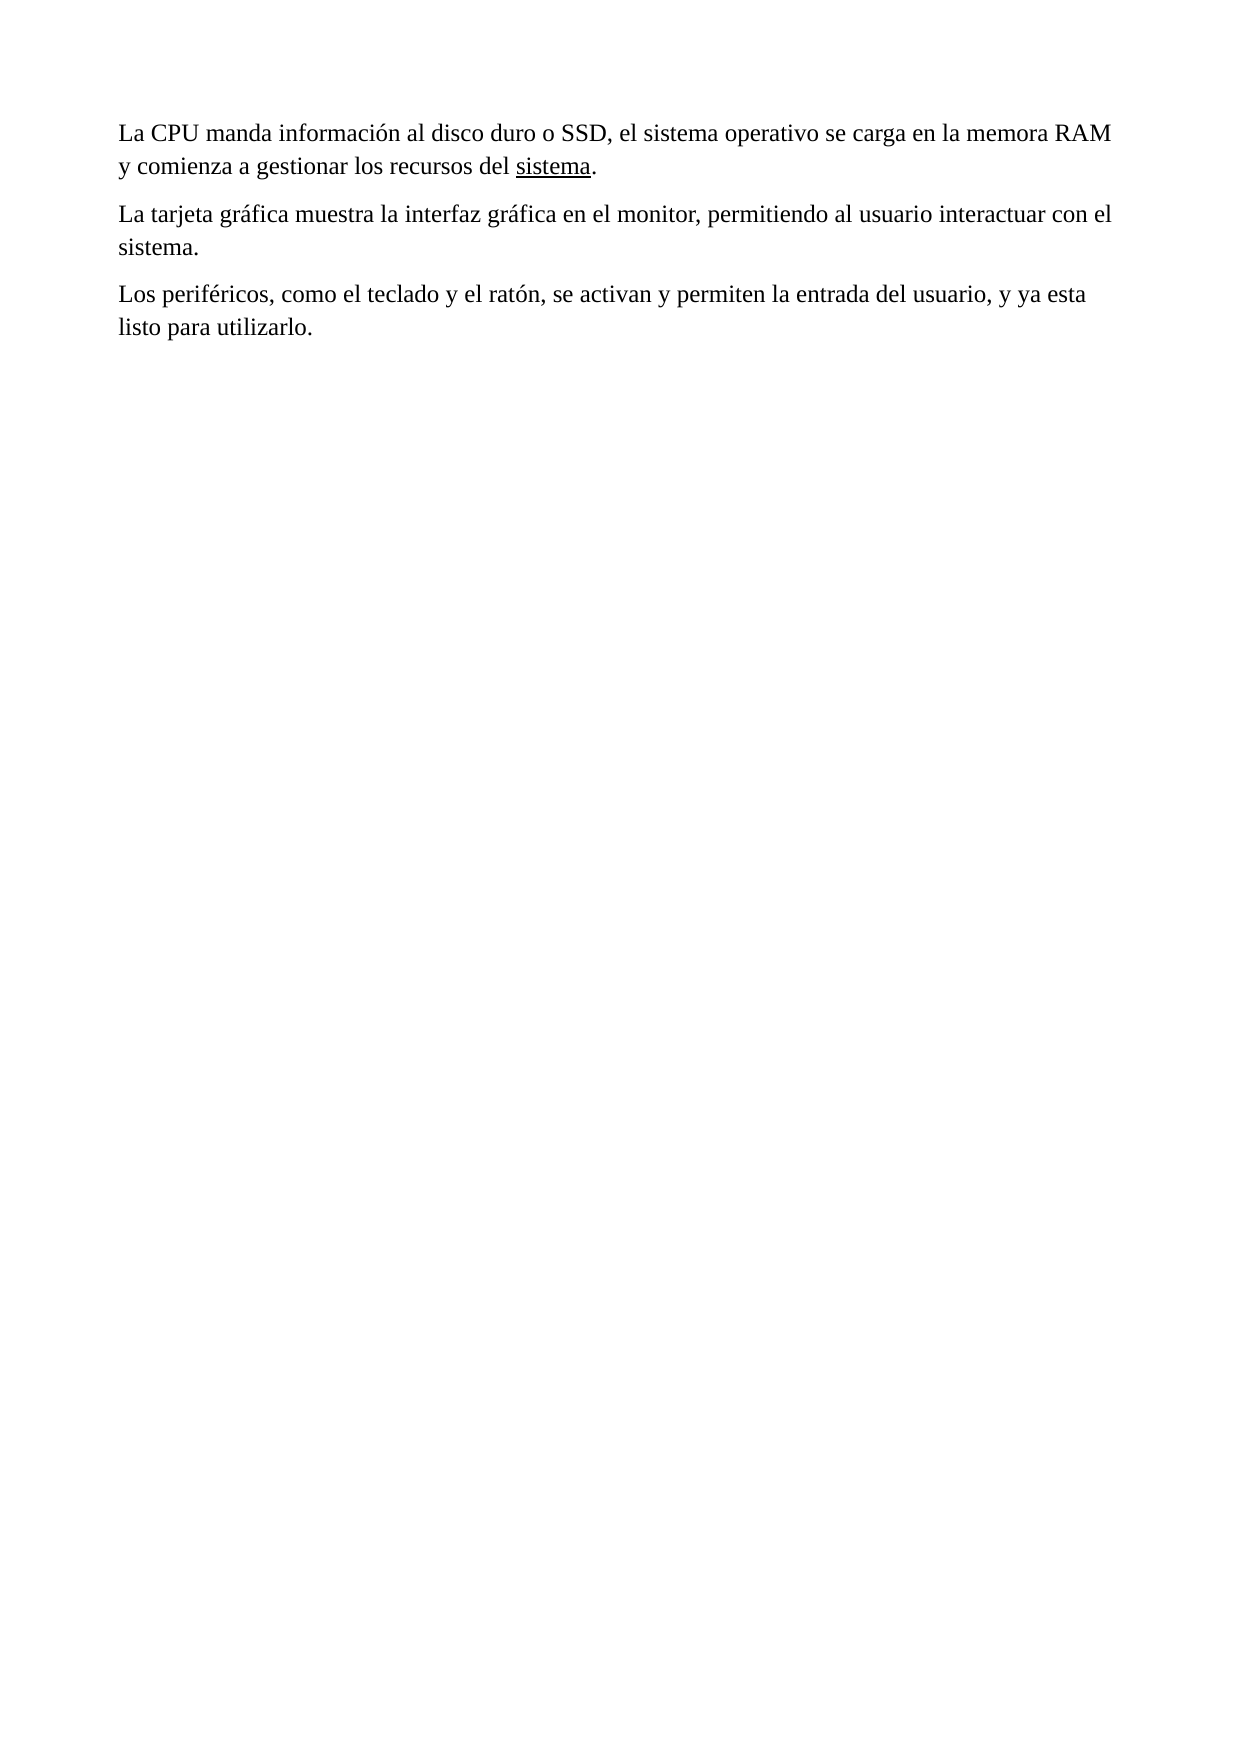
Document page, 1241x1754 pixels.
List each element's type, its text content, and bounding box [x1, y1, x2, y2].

text La tarjeta gráfica muestra la interfaz gráfica en el monitor, permitiendo al usuario interactuar con el sistema. [118, 199, 1122, 261]
text Los periféricos, como el teclado y el ratón, se activan y permiten la entrada del usuario, y ya esta listo para utilizarlo. [118, 279, 1122, 341]
text La CPU manda información al disco duro o SSD, el sistema operativo se carga en la memora RAM y comienza a gestionar los recursos del sistema. [118, 118, 1122, 180]
